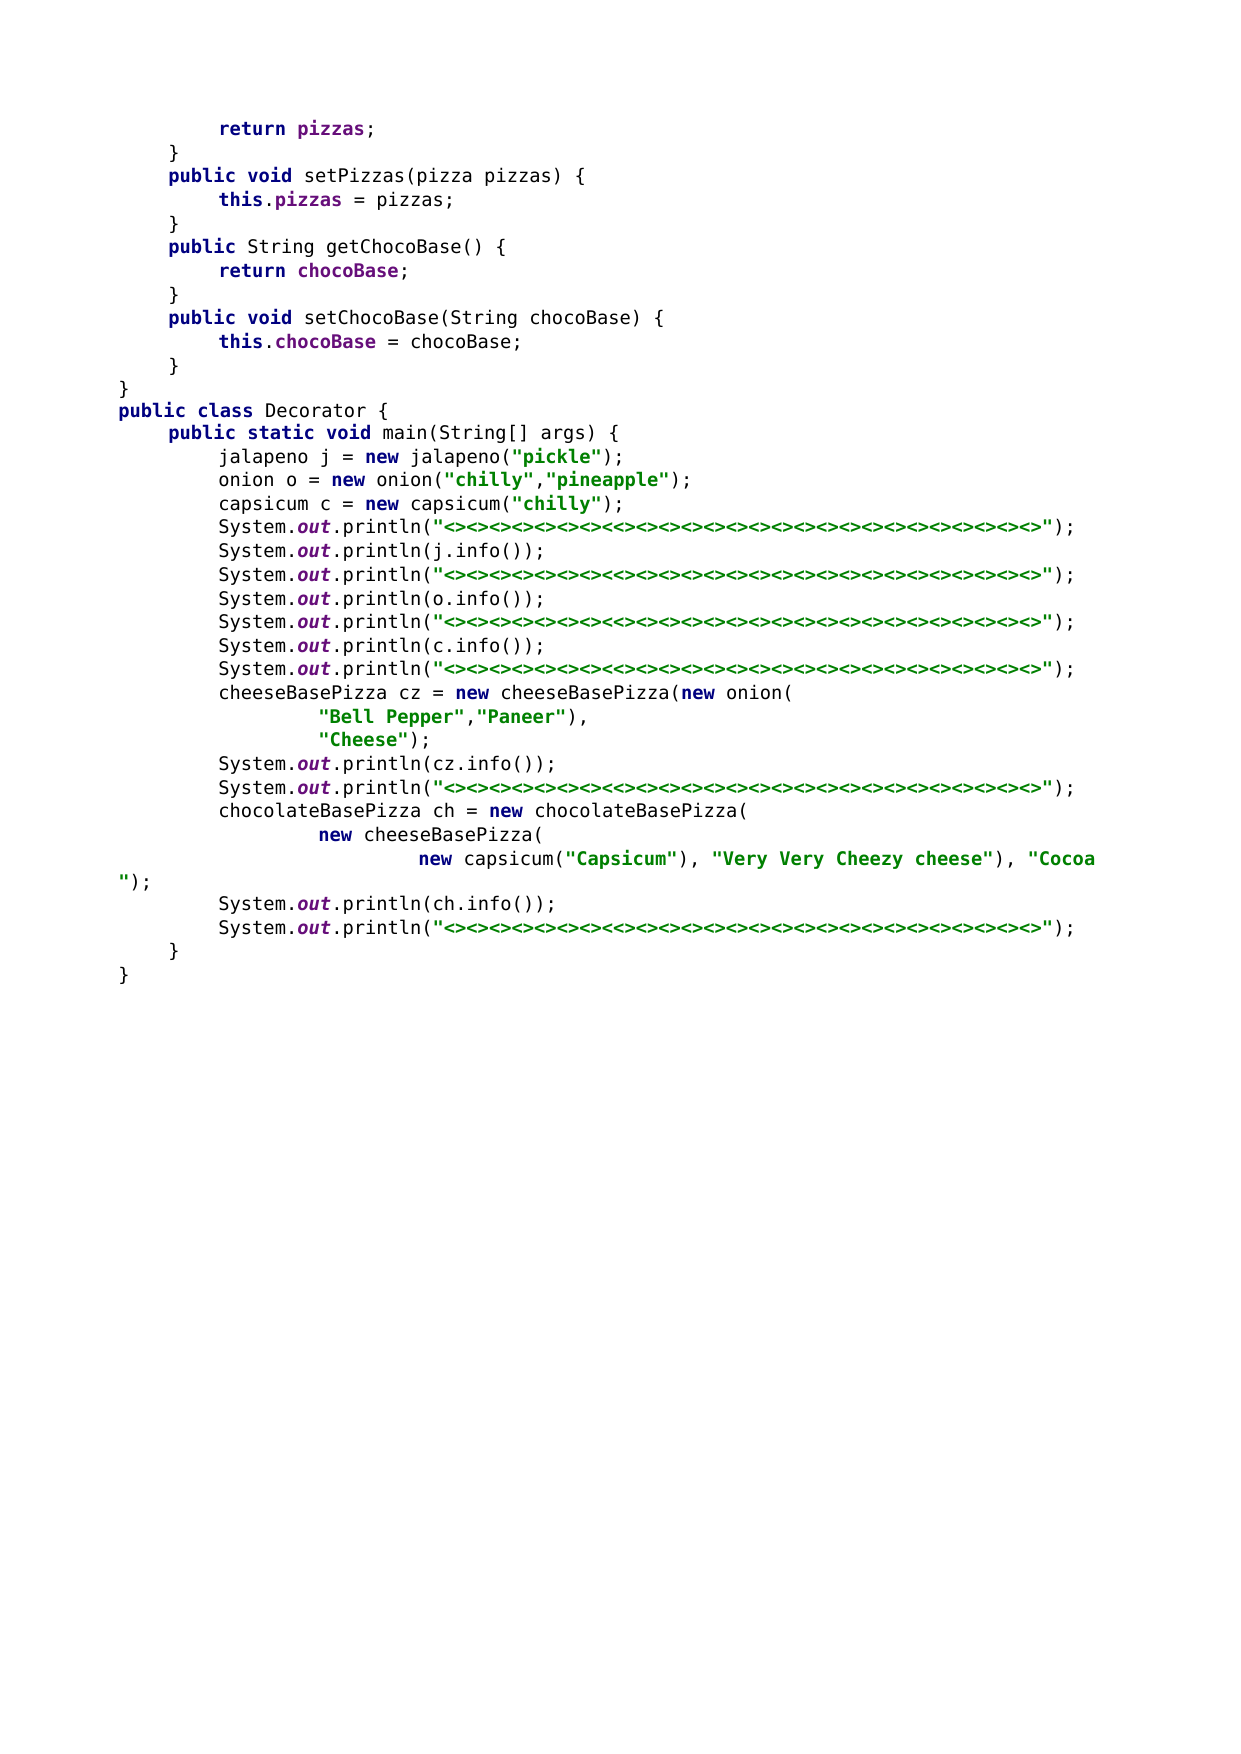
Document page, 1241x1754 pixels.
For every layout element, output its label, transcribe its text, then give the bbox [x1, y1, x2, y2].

text "Cheese"); [118, 729, 1122, 753]
text new capsicum("Capsicum"), "Very Very Cheezy cheese"), "Cocoa "); [118, 848, 1122, 893]
text System.out.println("<><><><><><><><<><><><><><><><><><><><><><><><><><><>"); [118, 611, 1122, 635]
text } [118, 284, 1122, 307]
text System.out.println(o.info()); [118, 587, 1122, 611]
text "Bell Pepper","Paneer"), [118, 706, 1122, 729]
text return chocoBase; [118, 260, 1122, 284]
text public class Decorator { [118, 400, 1122, 422]
text this.pizzas = pizzas; [118, 189, 1122, 213]
text } [118, 964, 1122, 986]
text } [118, 940, 1122, 964]
text } [118, 142, 1122, 165]
text public void setPizzas(pizza pizzas) { [118, 165, 1122, 189]
text capsicum c = new capsicum("chilly"); [118, 493, 1122, 517]
text System.out.println(ch.info()); [118, 893, 1122, 917]
text onion o = new onion("chilly","pineapple"); [118, 469, 1122, 493]
text this.chocoBase = chocoBase; [118, 331, 1122, 354]
text System.out.println(j.info()); [118, 540, 1122, 564]
text } [118, 213, 1122, 236]
text System.out.println("<><><><><><><><<><><><><><><><><><><><><><><><><><><>"); [118, 777, 1122, 800]
text public static void main(String[] args) { [118, 422, 1122, 446]
text jalapeno j = new jalapeno("pickle"); [118, 446, 1122, 469]
text new cheeseBasePizza( [118, 824, 1122, 848]
text cheeseBasePizza cz = new cheeseBasePizza(new onion( [118, 682, 1122, 706]
text System.out.println("<><><><><><><><<><><><><><><><><><><><><><><><><><><>"); [118, 564, 1122, 587]
text return pizzas; [118, 118, 1122, 142]
text } [118, 354, 1122, 378]
text chocolateBasePizza ch = new chocolateBasePizza( [118, 800, 1122, 824]
text public String getChocoBase() { [118, 236, 1122, 260]
text System.out.println(cz.info()); [118, 753, 1122, 777]
text } [118, 378, 1122, 400]
text System.out.println("<><><><><><><><<><><><><><><><><><><><><><><><><><><>"); [118, 917, 1122, 940]
text public void setChocoBase(String chocoBase) { [118, 307, 1122, 331]
text System.out.println("<><><><><><><><<><><><><><><><><><><><><><><><><><><>"); [118, 658, 1122, 682]
text System.out.println("<><><><><><><><<><><><><><><><><><><><><><><><><><><>"); [118, 517, 1122, 540]
text System.out.println(c.info()); [118, 635, 1122, 658]
